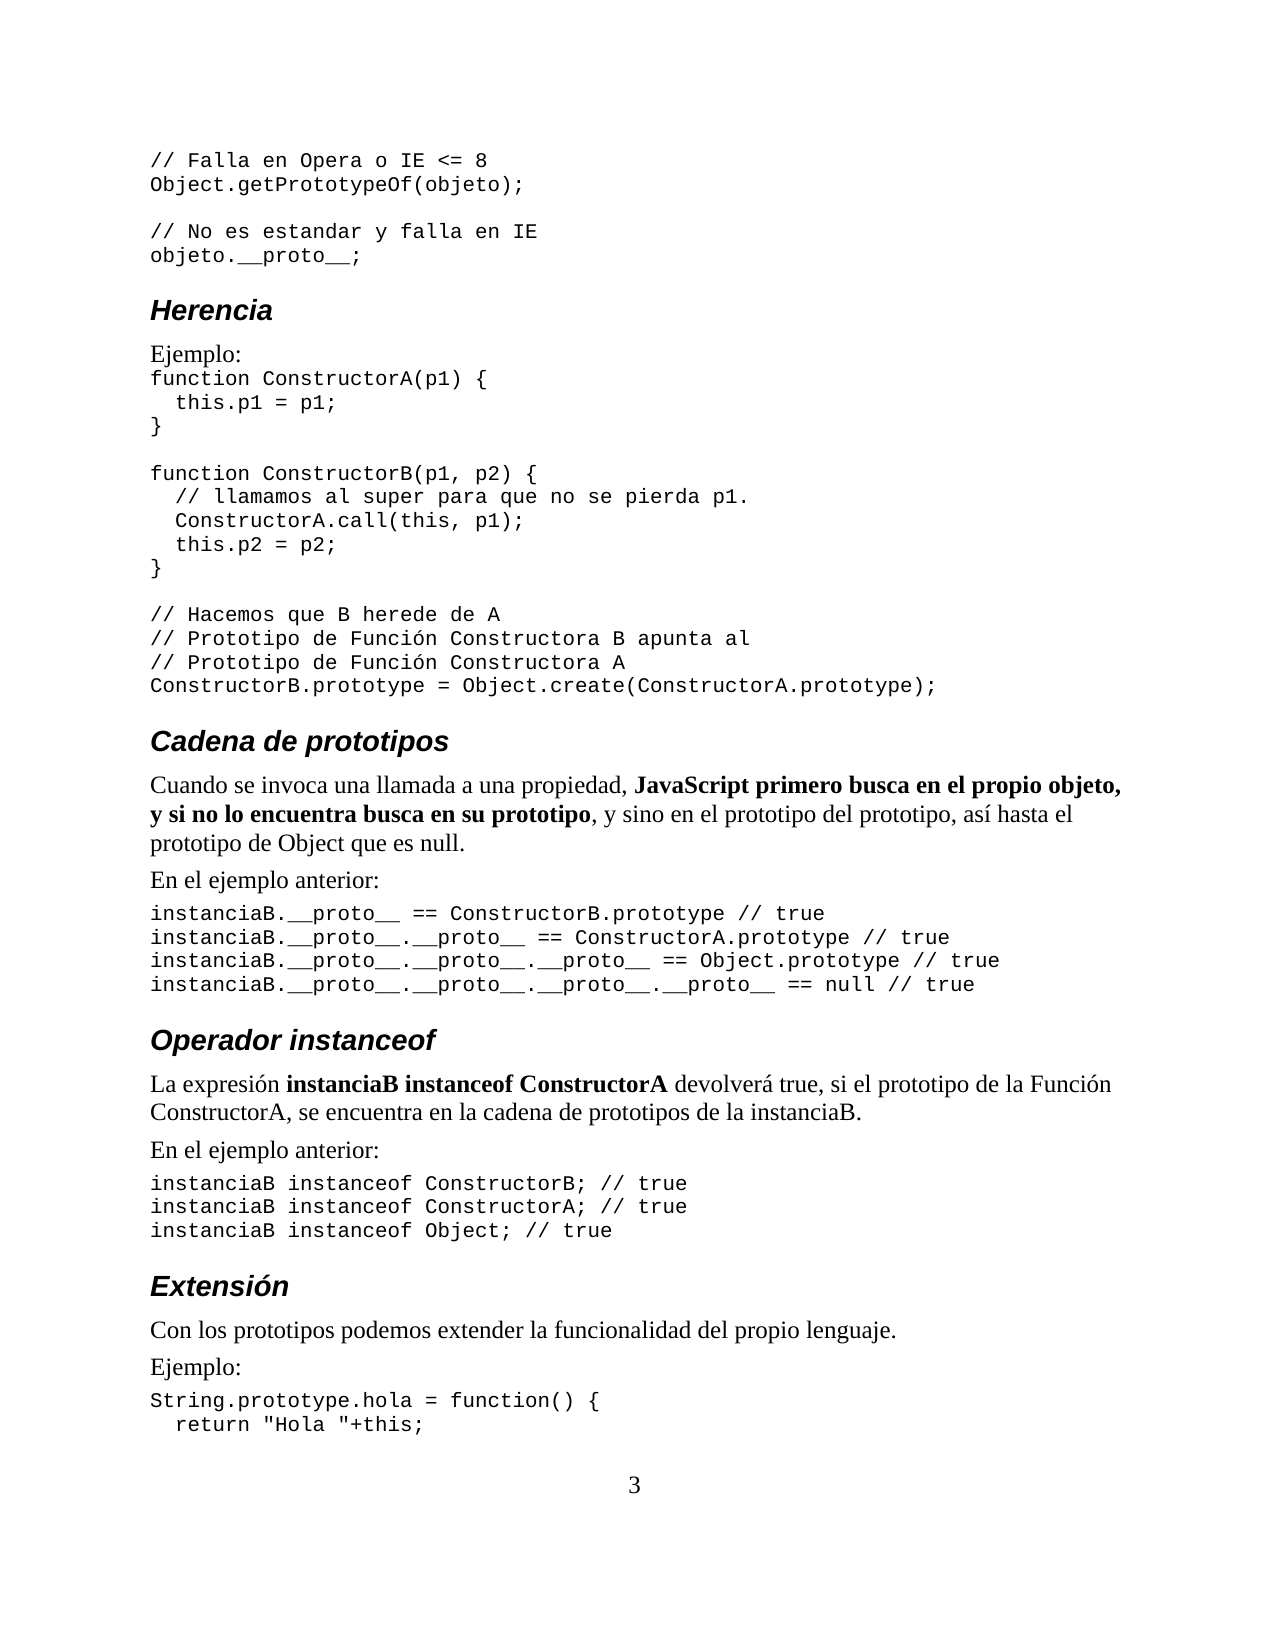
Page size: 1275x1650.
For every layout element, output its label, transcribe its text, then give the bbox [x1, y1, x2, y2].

text instanciaB.__proto__.__proto__.__proto__ == Object.prototype // true instanciaB.__proto__.__proto__.__proto__.__proto__ == null // true [150, 950, 1125, 998]
text ConstructorA.call(this, p1); [150, 510, 1125, 533]
text function ConstructorB(p1, p2) { [150, 463, 1125, 486]
text Con los prototipos podemos extender la funcionalidad del propio lenguaje. [150, 1315, 1125, 1343]
text La expresión instanciaB instanceof ConstructorA devolverá true, si el prototipo de la Función ConstructorA, se encuentra en la cadena de prototipos de la instanciaB. [150, 1069, 1125, 1126]
text Object.getPrototypeOf(objeto); [150, 174, 1125, 197]
text En el ejemplo anterior: [150, 1135, 1125, 1164]
text String.prototype.hola = function() { [150, 1390, 1125, 1414]
text // Hacemos que B herede de A [150, 604, 1125, 628]
text // Prototipo de Función Constructora B apunta al [150, 628, 1125, 652]
text } [150, 557, 1125, 581]
text ConstructorB.prototype = Object.create(ConstructorA.prototype); [150, 675, 1125, 699]
text instanciaB.__proto__ == ConstructorB.prototype // true [150, 903, 1125, 927]
text instanciaB.__proto__.__proto__ == ConstructorA.prototype // true [150, 927, 1125, 950]
text instanciaB instanceof ConstructorB; // true [150, 1173, 1125, 1196]
text // llamamos al super para que no se pierda p1. [150, 486, 1125, 510]
text Ejemplo: [150, 339, 1125, 368]
text // Prototipo de Función Constructora A [150, 652, 1125, 675]
text Cuando se invoca una llamada a una propiedad, JavaScript primero busca en el propio objeto, y si no lo encuentra busca en su prototipo, y sino en el prototipo del prototipo, así hasta el prototipo de Object que es null. [150, 770, 1125, 856]
subtitle Cadena de prototipos [150, 724, 1125, 758]
subtitle Extensión [150, 1269, 1125, 1302]
text return "Hola "+this; [150, 1414, 1125, 1437]
text En el ejemplo anterior: [150, 865, 1125, 894]
text this.p1 = p1; [150, 392, 1125, 415]
text instanciaB instanceof ConstructorA; // true [150, 1196, 1125, 1220]
text // No es estandar y falla en IE [150, 221, 1125, 244]
subtitle Herencia [150, 293, 1125, 327]
text Ejemplo: [150, 1352, 1125, 1381]
text // Falla en Opera o IE <= 8 [150, 150, 1125, 174]
text this.p2 = p2; [150, 533, 1125, 557]
text function ConstructorA(p1) { [150, 368, 1125, 392]
text objeto.__proto__; [150, 244, 1125, 268]
text } [150, 415, 1125, 439]
subtitle Operador instanceof [150, 1023, 1125, 1056]
text instanciaB instanceof Object; // true [150, 1220, 1125, 1244]
